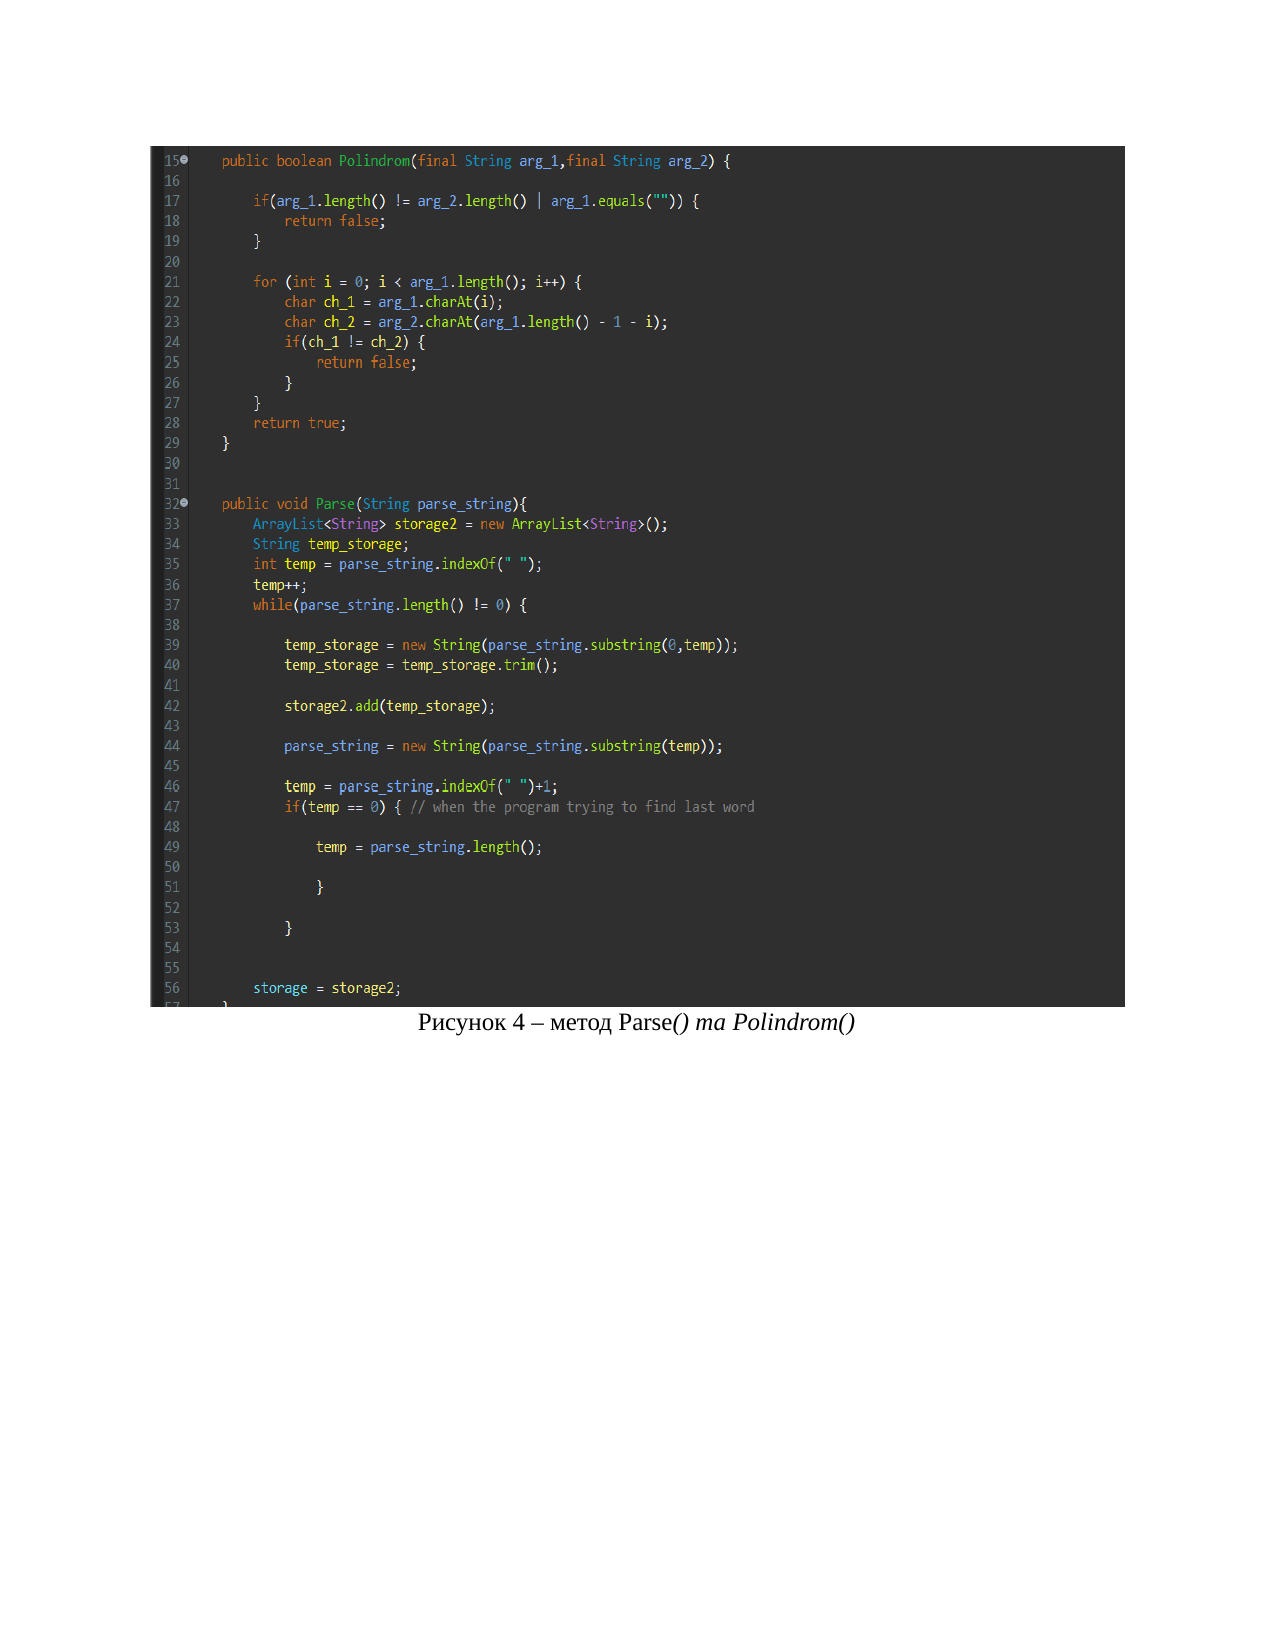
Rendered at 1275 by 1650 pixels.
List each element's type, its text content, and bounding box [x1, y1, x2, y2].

text [118, 118, 1157, 1007]
picture [150, 146, 1125, 1007]
text Рисунок 4 – метод Parse() та Polindrom() [118, 1007, 1157, 1064]
